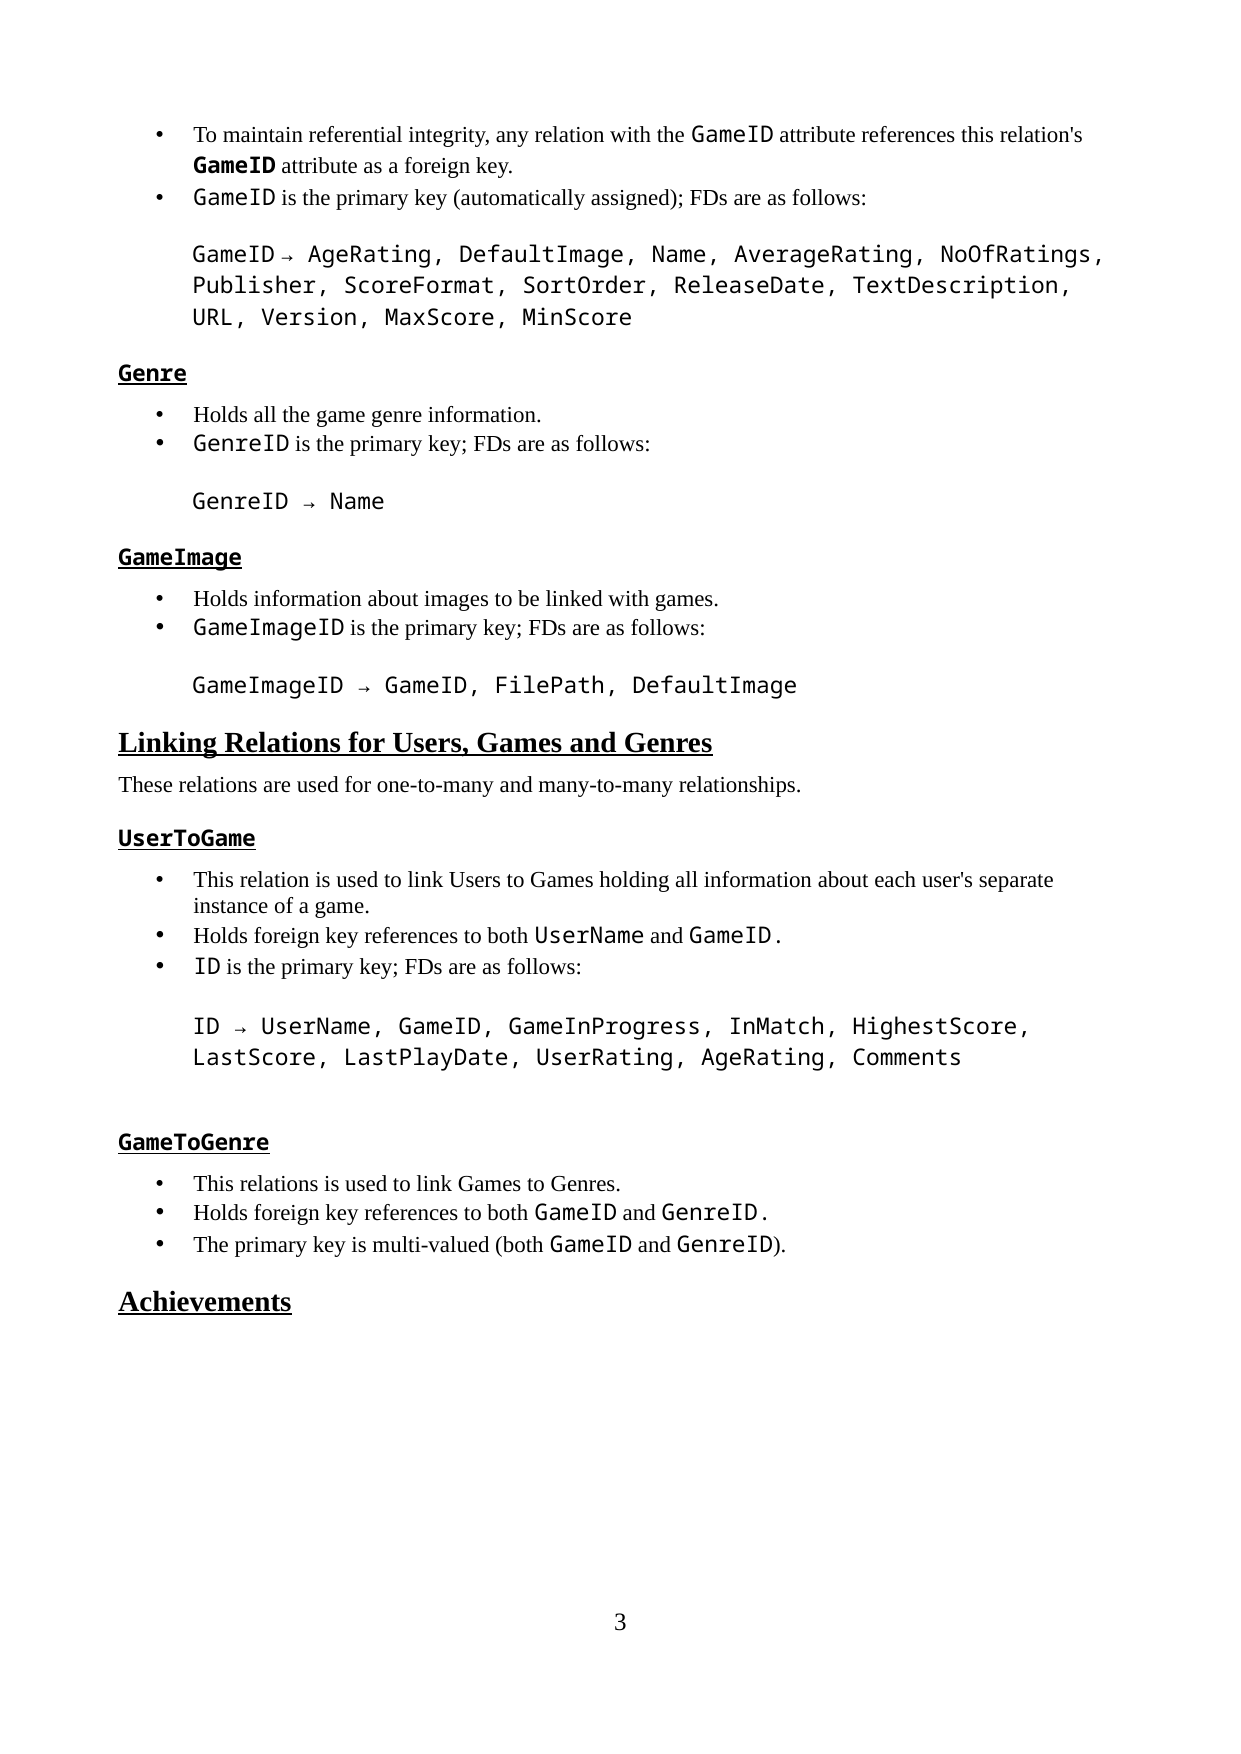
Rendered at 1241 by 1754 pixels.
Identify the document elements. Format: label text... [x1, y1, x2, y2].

subtitle GameImage [118, 541, 1122, 572]
list This relation is used to link Users to Games holding all information about each user's separate instance of a game. [156, 866, 1122, 919]
text ID → UserName, GameID, GameInProgress, InMatch, HighestScore, LastScore, LastPlayDate, UserRating, AgeRating, Comments [118, 1010, 1122, 1072]
subtitle Genre [118, 357, 1122, 388]
list Holds foreign key references to both UserName and GameID. [156, 919, 1122, 950]
list Holds foreign key references to both GameID and GenreID. [156, 1196, 1122, 1228]
list GenreID is the primary key; FDs are as follows: [156, 427, 1122, 458]
subtitle Linking Relations for Users, Games and Genres [118, 725, 1122, 758]
text These relations are used for one-to-many and many-to-many relationships. [118, 771, 1122, 797]
list To maintain referential integrity, any relation with the GameID attribute references this relation's GameID attribute as a foreign key. [156, 118, 1122, 181]
list GameImageID is the primary key; FDs are as follows: [156, 611, 1122, 642]
list Holds all the game genre information. [156, 401, 1122, 427]
text GameID → AgeRating, DefaultImage, Name, AverageRating, NoOfRatings, Publisher, ScoreFormat, SortOrder, ReleaseDate, TextDescription, URL, Version, MaxScore, MinScore [118, 238, 1122, 332]
list Holds information about images to be linked with games. [156, 585, 1122, 611]
list This relations is used to link Games to Genres. [156, 1170, 1122, 1196]
list The primary key is multi-valued (both GameID and GenreID). [156, 1228, 1122, 1259]
subtitle Achievements [118, 1284, 1122, 1317]
list GameID is the primary key (automatically assigned); FDs are as follows: [156, 181, 1122, 212]
subtitle GameToGenre [118, 1126, 1122, 1157]
text GameImageID → GameID, FilePath, DefaultImage [118, 669, 1122, 700]
text GenreID → Name [118, 485, 1122, 516]
subtitle UserToGame [118, 822, 1122, 853]
list ID is the primary key; FDs are as follows: [156, 950, 1122, 981]
